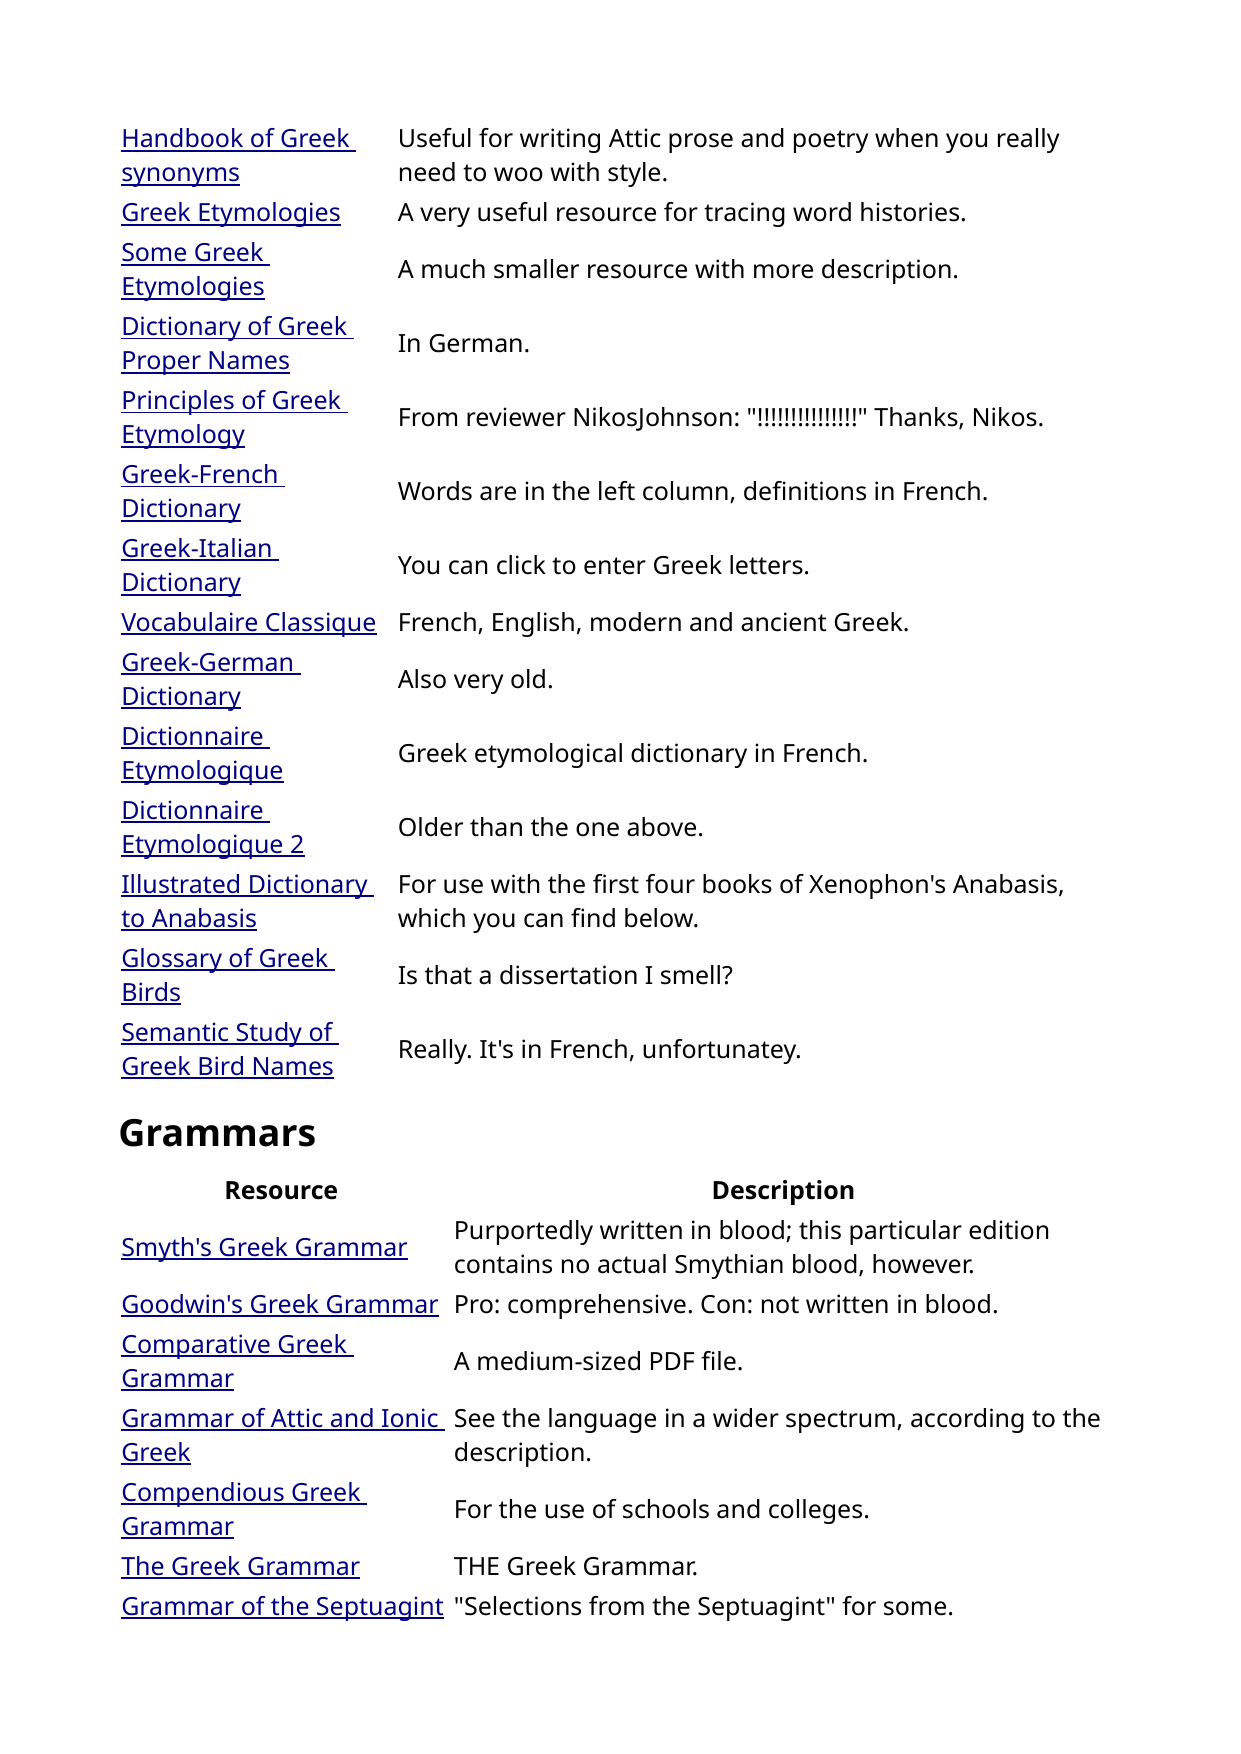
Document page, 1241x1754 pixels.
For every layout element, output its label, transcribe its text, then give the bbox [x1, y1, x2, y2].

table_cell A much smaller resource with more description. [395, 232, 1122, 306]
table_cell Principles of Greek Etymology [118, 380, 395, 454]
table_cell Comparative Greek Grammar [118, 1324, 451, 1397]
table_cell Glossary of Greek Birds [118, 938, 395, 1011]
table_cell "Selections from the Septuagint" for some. [451, 1585, 1122, 1625]
table_header Description [451, 1170, 1122, 1210]
table_cell See the language in a wider spectrum, according to the description. [451, 1398, 1122, 1471]
table_cell Some Greek Etymologies [118, 232, 395, 306]
table_cell Older than the one above. [395, 790, 1122, 863]
table_cell From reviewer NikosJohnson: "!!!!!!!!!!!!!!!" Thanks, Nikos. [395, 380, 1122, 454]
table_cell Greek-Italian Dictionary [118, 528, 395, 602]
table_cell Is that a dissertation I smell? [395, 938, 1122, 1011]
table_cell Grammar of the Septuagint [118, 1585, 451, 1625]
table_cell A very useful resource for tracing word histories. [395, 192, 1122, 232]
table_cell Pro: comprehensive. Con: not written in blood. [451, 1284, 1122, 1323]
table_cell Dictionnaire Etymologique [118, 716, 395, 789]
table_cell Vocabulaire Classique [118, 602, 395, 642]
table_cell Illustrated Dictionary to Anabasis [118, 864, 395, 937]
table_cell Greek-German Dictionary [118, 642, 395, 716]
table_cell You can click to enter Greek letters. [395, 528, 1122, 602]
table_cell Greek-French Dictionary [118, 454, 395, 528]
table_cell Compendious Greek Grammar [118, 1471, 451, 1545]
table_cell Semantic Study of Greek Bird Names [118, 1011, 395, 1085]
table_cell For use with the first four books of Xenophon's Anabasis, which you can find below. [395, 864, 1122, 937]
table_cell Goodwin's Greek Grammar [118, 1284, 451, 1323]
table_cell Greek etymological dictionary in French. [395, 716, 1122, 789]
table_cell Smyth's Greek Grammar [118, 1210, 451, 1284]
table_cell Also very old. [395, 642, 1122, 716]
table_cell French, English, modern and ancient Greek. [395, 602, 1122, 642]
subtitle Grammars [118, 1106, 1122, 1157]
table_cell Purportedly written in blood; this particular edition contains no actual Smythian blood, however. [451, 1210, 1122, 1284]
table_cell Dictionnaire Etymologique 2 [118, 790, 395, 863]
table_cell Dictionary of Greek Proper Names [118, 306, 395, 380]
table_cell In German. [395, 306, 1122, 380]
table_cell Handbook of Greek synonyms [118, 118, 395, 192]
table_cell THE Greek Grammar. [451, 1545, 1122, 1585]
table_cell Greek Etymologies [118, 192, 395, 232]
table_cell The Greek Grammar [118, 1545, 451, 1585]
table_cell For the use of schools and colleges. [451, 1471, 1122, 1545]
table_cell A medium-sized PDF file. [451, 1324, 1122, 1397]
table_cell Words are in the left column, definitions in French. [395, 454, 1122, 528]
table_cell Really. It's in French, unfortunatey. [395, 1011, 1122, 1085]
table_header Resource [118, 1170, 451, 1210]
table_cell Useful for writing Attic prose and poetry when you really need to woo with style. [395, 118, 1122, 192]
table_cell Grammar of Attic and Ionic Greek [118, 1398, 451, 1471]
